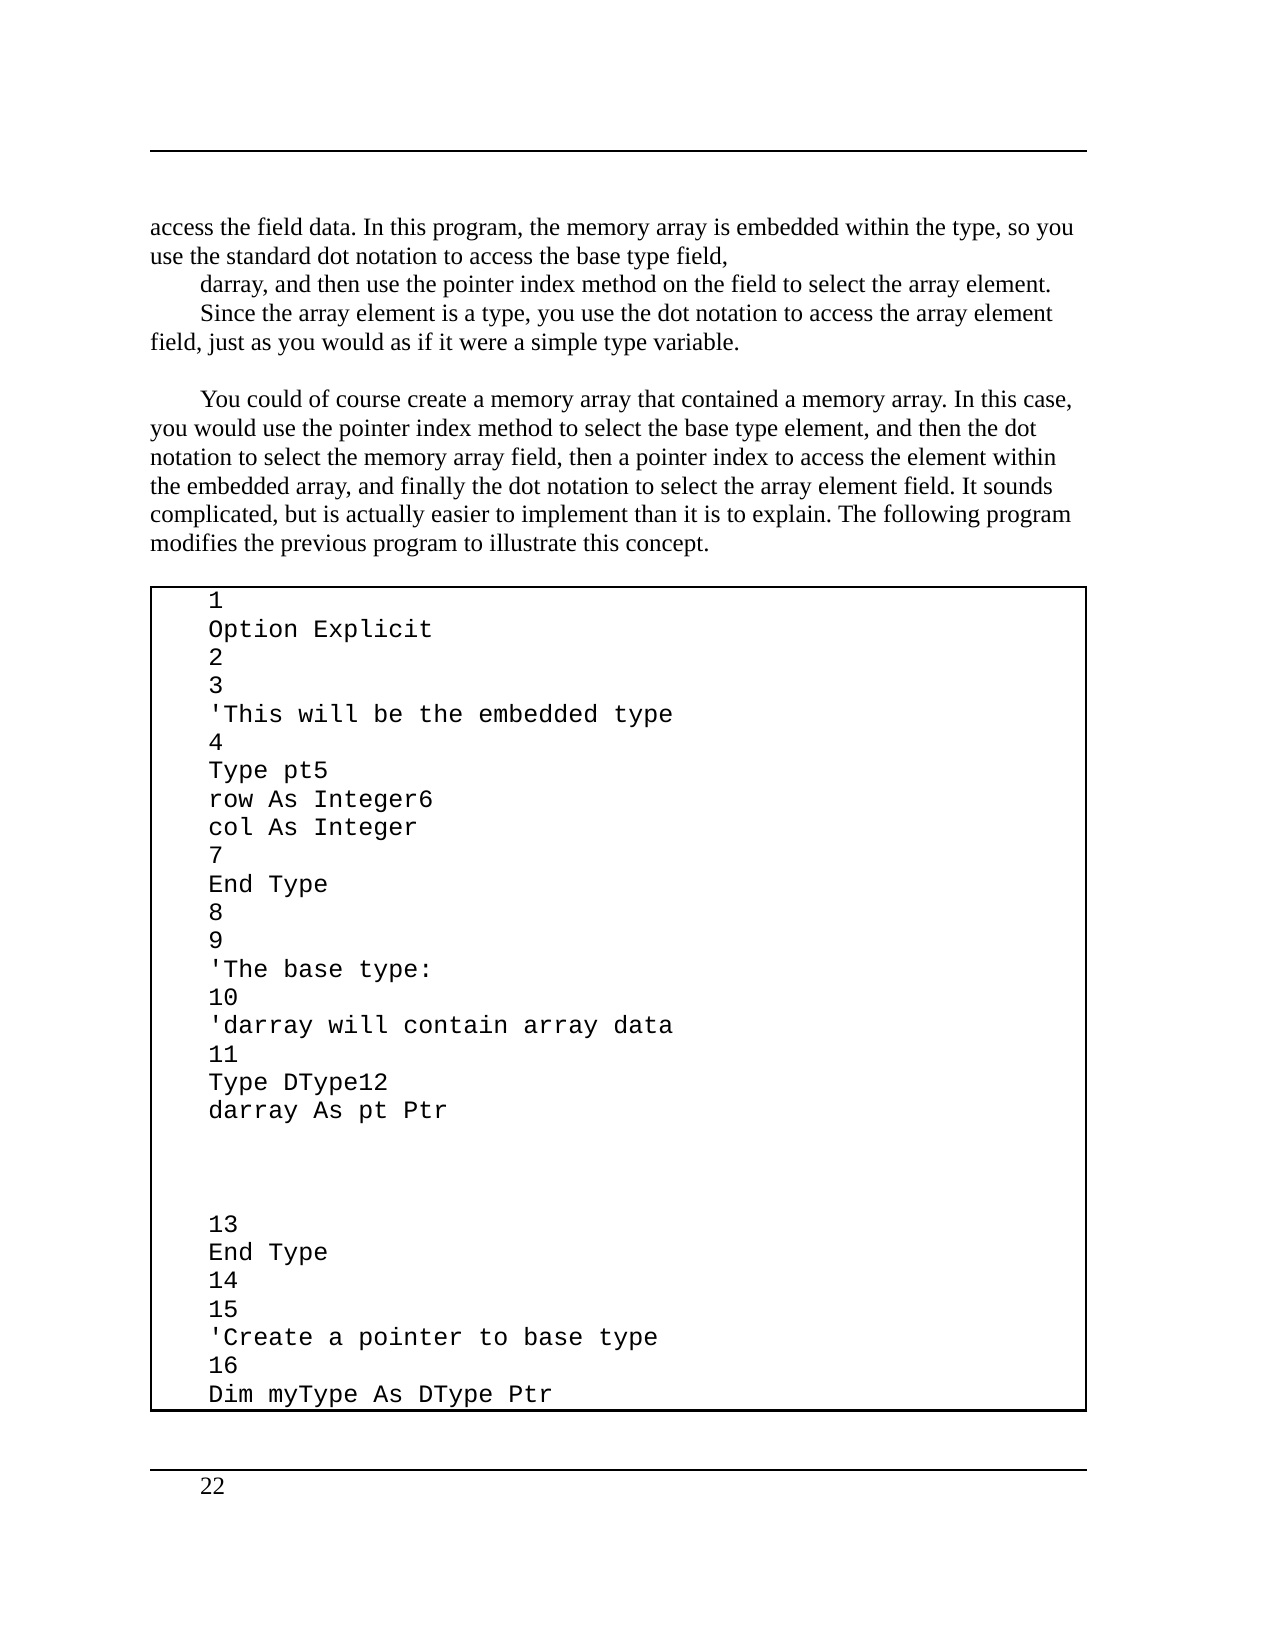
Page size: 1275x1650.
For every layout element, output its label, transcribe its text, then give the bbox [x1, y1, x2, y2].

text row As Integer6 [152, 784, 1085, 812]
text access the field data. In this program, the memory array is embedded within the type, so you use the standard dot notation to access the base type field, [150, 212, 1087, 269]
text Type pt5 [152, 756, 1085, 784]
text 'Create a pointer to base type [152, 1322, 1085, 1351]
text Since the array element is a type, you use the dot notation to access the array element field, just as you would as if it were a simple type variable. [150, 298, 1087, 356]
text 'darray will contain array data [152, 1011, 1085, 1039]
text 10 [152, 982, 1085, 1011]
text 9 [152, 926, 1085, 954]
text col As Integer [152, 812, 1085, 841]
text 7 [152, 841, 1085, 869]
text 8 [152, 897, 1085, 926]
text darray As pt Ptr [152, 1096, 1085, 1126]
text 15 [152, 1294, 1085, 1322]
text 'This will be the embedded type [152, 699, 1085, 727]
text End Type [152, 1237, 1085, 1266]
text 4 [152, 727, 1085, 756]
text You could of course create a memory array that contained a memory array. In this case, you would use the pointer index method to select the base type element, and then the dot notation to select the memory array field, then a pointer index to access the element within the embedded array, and finally the dot notation to select the array element field. It sounds complicated, but is actually easier to implement than it is to explain. The following program modifies the previous program to illustrate this concept. [150, 384, 1087, 557]
text Option Explicit [152, 614, 1085, 642]
text 16 [152, 1351, 1085, 1379]
text 1 [152, 588, 1085, 614]
text Dim myType As DType Ptr [152, 1379, 1085, 1409]
text 3 [152, 671, 1085, 699]
text 2 [152, 642, 1085, 671]
text 13 [152, 1209, 1085, 1237]
text Type DType12 [152, 1067, 1085, 1096]
text 14 [152, 1266, 1085, 1294]
text 11 [152, 1039, 1085, 1067]
text darray, and then use the pointer index method on the field to select the array element. [150, 269, 1087, 298]
text 'The base type: [152, 954, 1085, 982]
text End Type [152, 869, 1085, 897]
